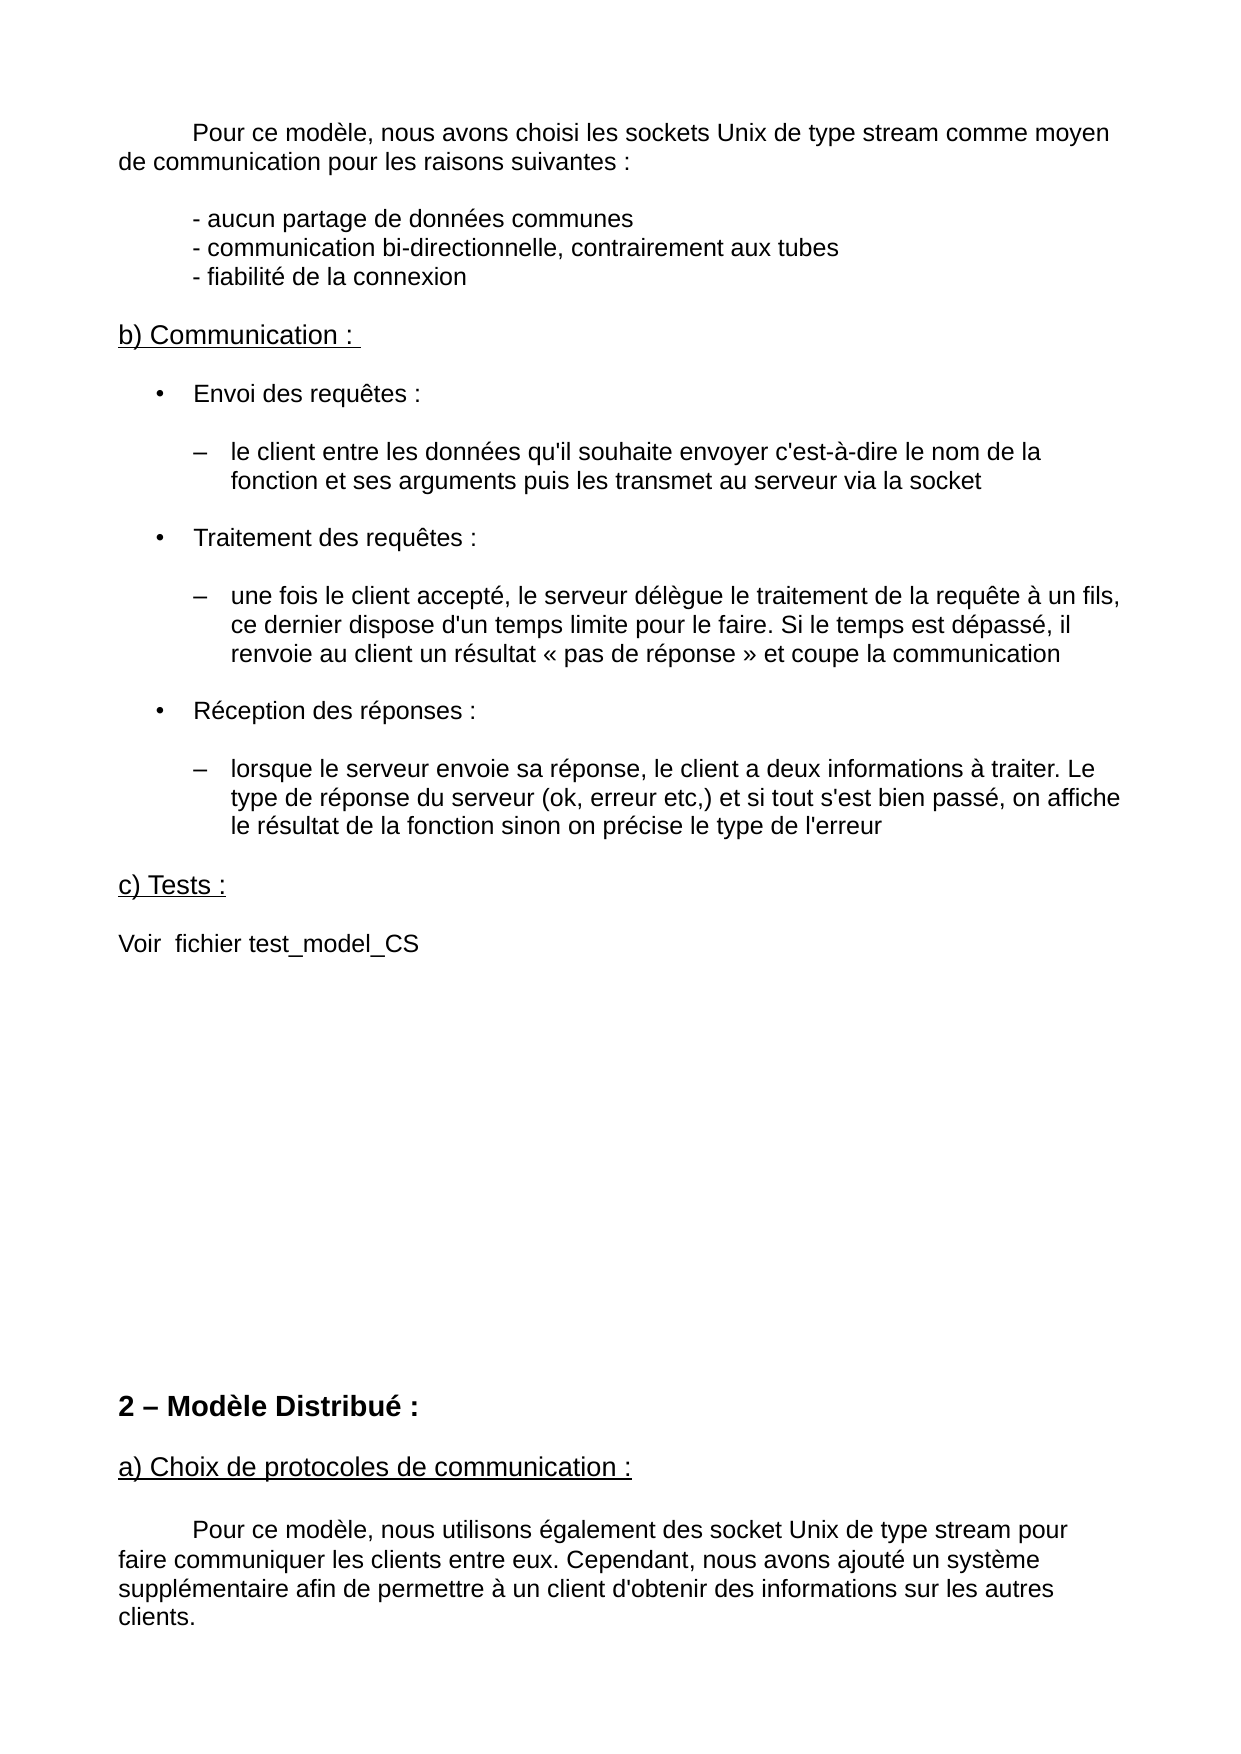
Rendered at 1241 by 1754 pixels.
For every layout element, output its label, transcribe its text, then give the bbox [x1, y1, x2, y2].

text a) Choix de protocoles de communication : [118, 1451, 1122, 1482]
text b) Communication : [118, 319, 1122, 351]
list Traitement des requêtes : [156, 523, 1122, 552]
text - fiabilité de la connexion [118, 262, 1122, 291]
text - communication bi-directionnelle, contrairement aux tubes [118, 233, 1122, 262]
text Pour ce modèle, nous avons choisi les sockets Unix de type stream comme moyen de communication pour les raisons suivantes : [118, 118, 1122, 176]
list Envoi des requêtes : [156, 379, 1122, 408]
text Voir fichier test_model_CS [118, 929, 1122, 957]
list une fois le client accepté, le serveur délègue le traitement de la requête à un fils, ce dernier dispose d'un temps limite pour le faire. Si le temps est dépassé, il renvoie au client un résultat « pas de réponse » et coupe la communication [193, 581, 1122, 667]
list le client entre les données qu'il souhaite envoyer c'est-à-dire le nom de la fonction et ses arguments puis les transmet au serveur via la socket [193, 437, 1122, 494]
text Pour ce modèle, nous utilisons également des socket Unix de type stream pour faire communiquer les clients entre eux. Cependant, nous avons ajouté un système supplémentaire afin de permettre à un client d'obtenir des informations sur les autres clients. [118, 1513, 1122, 1631]
text - aucun partage de données communes [118, 204, 1122, 233]
text c) Tests : [118, 869, 1122, 900]
list Réception des réponses : [156, 696, 1122, 725]
text 2 – Modèle Distribué : [118, 1389, 1122, 1422]
list lorsque le serveur envoie sa réponse, le client a deux informations à traiter. Le type de réponse du serveur (ok, erreur etc,) et si tout s'est bien passé, on affiche le résultat de la fonction sinon on précise le type de l'erreur [193, 754, 1122, 840]
